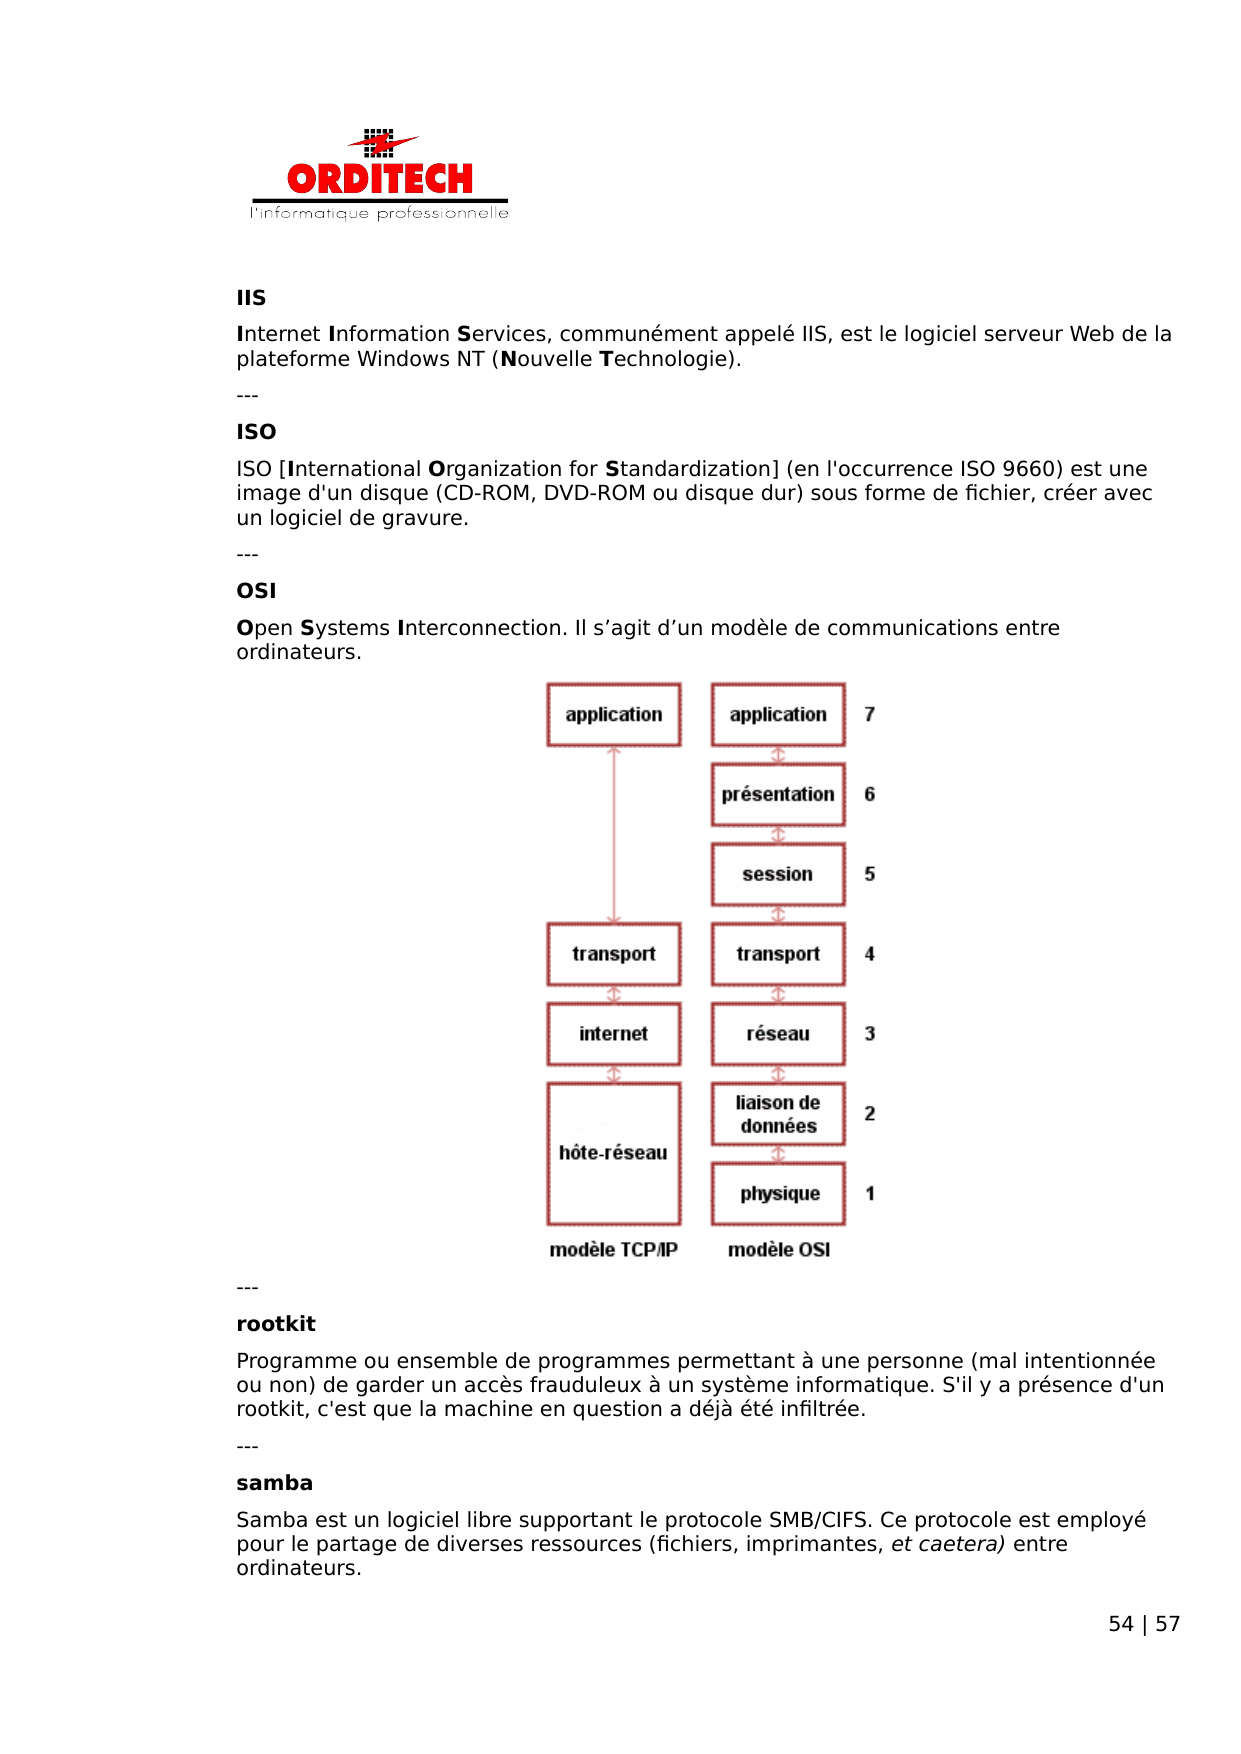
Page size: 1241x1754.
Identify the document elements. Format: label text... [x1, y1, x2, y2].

text Open Systems Interconnection. Il s’agit d’un modèle de communications entre ordinateurs. [236, 616, 1181, 664]
picture [540, 677, 878, 1263]
text ISO [International Organization for Standardization] (en l'occurrence ISO 9660) est une image d'un disque (CD-ROM, DVD-ROM ou disque dur) sous forme de fichier, créer avec un logiciel de gravure. [236, 457, 1181, 530]
text OSI [236, 579, 1181, 603]
text Programme ou ensemble de programmes permettant à une personne (mal intentionnée ou non) de garder un accès frauduleux à un système informatique. S'il y a présence d'un rootkit, c'est que la machine en question a déjà été infiltrée. [236, 1349, 1181, 1422]
text --- [236, 542, 1181, 567]
text ISO [236, 420, 1181, 444]
text --- [236, 1275, 1181, 1300]
text samba [236, 1471, 1181, 1495]
text --- [236, 383, 1181, 408]
picture [236, 118, 527, 232]
text rootkit [236, 1312, 1181, 1336]
text Samba est un logiciel libre supportant le protocole SMB/CIFS. Ce protocole est employé pour le partage de diverses ressources (fichiers, imprimantes, et caetera) entre ordinateurs. [236, 1508, 1181, 1581]
text IIS [236, 286, 1181, 310]
text Internet Information Services, communément appelé IIS, est le logiciel serveur Web de la plateforme Windows NT (Nouvelle Technologie). [236, 322, 1181, 371]
text --- [236, 1434, 1181, 1458]
